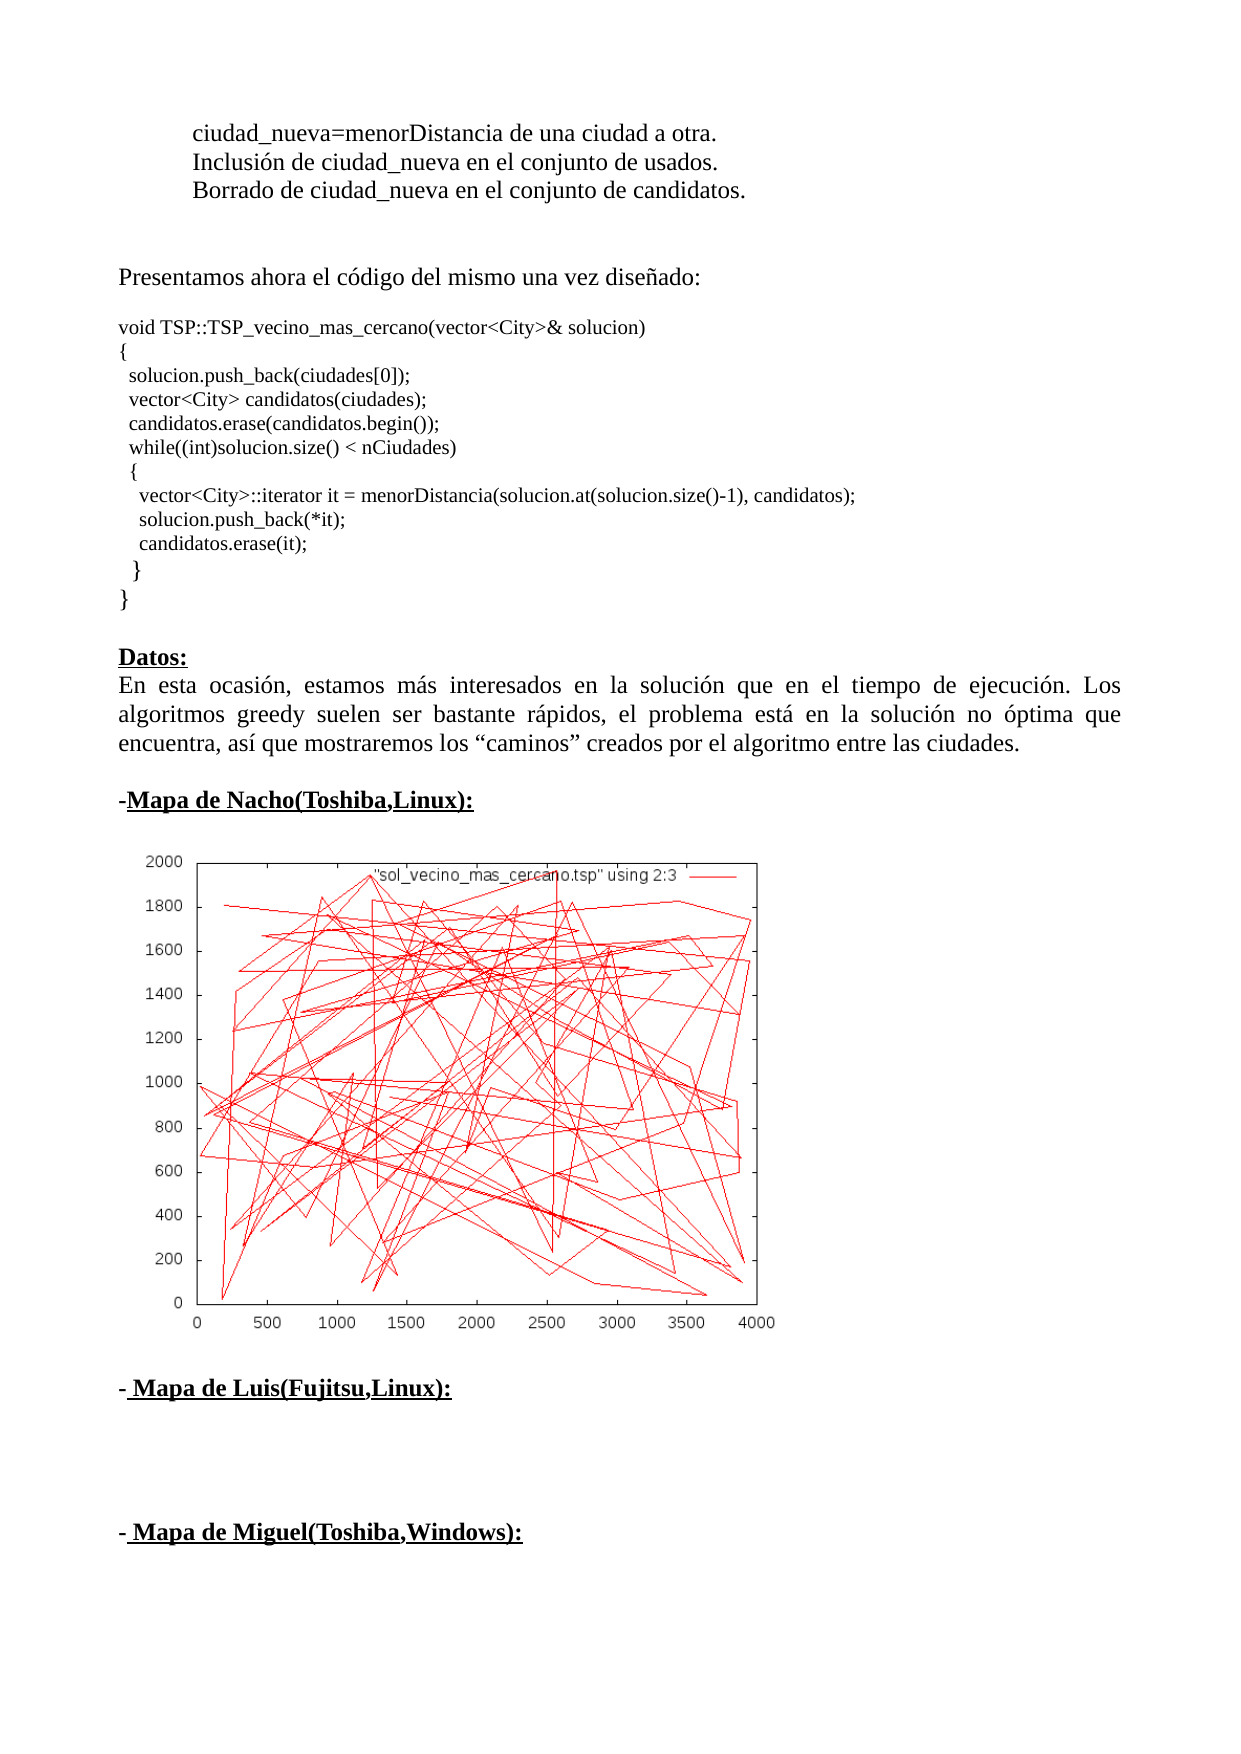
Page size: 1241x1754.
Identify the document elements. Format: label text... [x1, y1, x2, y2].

text vector<City> candidatos(ciudades); [118, 387, 1122, 411]
text { [118, 339, 1122, 363]
text } [118, 555, 1122, 584]
text vector<City>::iterator it = menorDistancia(solucion.at(solucion.size()-1), candidatos); [118, 483, 1122, 507]
text Borrado de ciudad_nueva en el conjunto de candidatos. [118, 176, 1122, 204]
text solucion.push_back(ciudades[0]); [118, 363, 1122, 387]
text -Mapa de Nacho(Toshiba,Linux): [118, 785, 1122, 814]
text solucion.push_back(*it); [118, 507, 1122, 531]
text - Mapa de Miguel(Toshiba,Windows): [118, 1517, 1122, 1546]
text Inclusión de ciudad_nueva en el conjunto de usados. [118, 147, 1122, 176]
text - Mapa de Luis(Fujitsu,Linux): [118, 1373, 1122, 1402]
text { [118, 459, 1122, 483]
text while((int)solucion.size() < nCiudades) [118, 435, 1122, 459]
text void TSP::TSP_vecino_mas_cercano(vector<City>& solucion) [118, 315, 1122, 339]
text ciudad_nueva=menorDistancia de una ciudad a otra. [118, 118, 1122, 147]
text Presentamos ahora el código del mismo una vez diseñado: [118, 262, 1122, 291]
text candidatos.erase(candidatos.begin()); [118, 411, 1122, 435]
text } [118, 584, 1122, 613]
text candidatos.erase(it); [118, 531, 1122, 555]
text Datos: [118, 642, 1122, 670]
text En esta ocasión, estamos más interesados en la solución que en el tiempo de ejecución. Los algoritmos greedy suelen ser bastante rápidos, el problema está en la solución no óptima que encuentra, así que mostraremos los “caminos” creados por el algoritmo entre las ciudades. [118, 670, 1122, 757]
